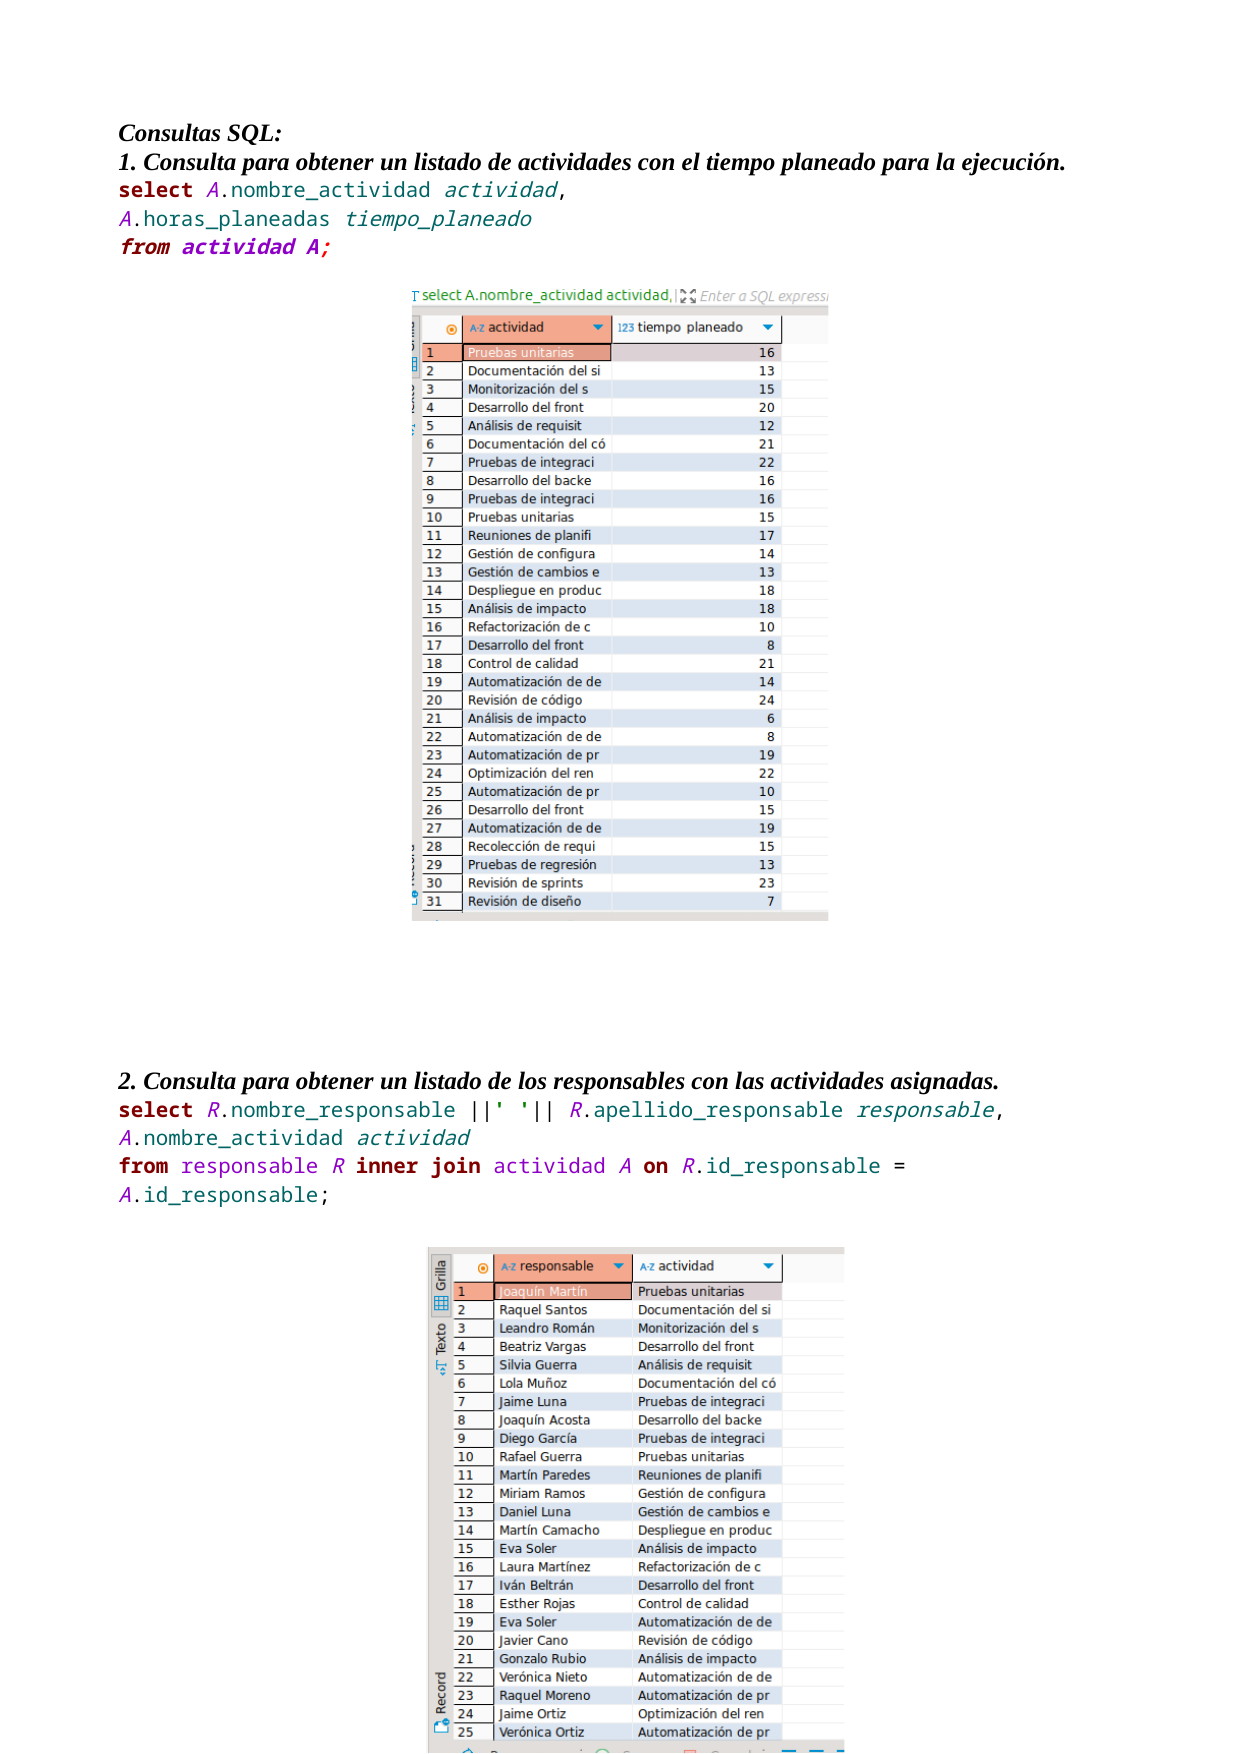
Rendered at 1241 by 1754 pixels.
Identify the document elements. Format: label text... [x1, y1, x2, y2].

text A.nombre_actividad actividad [118, 1123, 1122, 1152]
text Consultas SQL: [118, 118, 1122, 147]
text 1. Consulta para obtener un listado de actividades con el tiempo planeado para la ejecución. [118, 147, 1122, 176]
text from actividad A; [118, 232, 1122, 261]
picture [411, 289, 829, 921]
text A.horas_planeadas tiempo_planeado [118, 204, 1122, 232]
text from responsable R inner join actividad A on R.id_responsable = A.id_responsable; [118, 1152, 1122, 1208]
text select A.nombre_actividad actividad, [118, 176, 1122, 204]
text select R.nombre_responsable ||' '|| R.apellido_responsable responsable, [118, 1095, 1122, 1123]
text 2. Consulta para obtener un listado de los responsables con las actividades asignadas. [118, 1066, 1122, 1095]
picture [426, 1247, 845, 1753]
